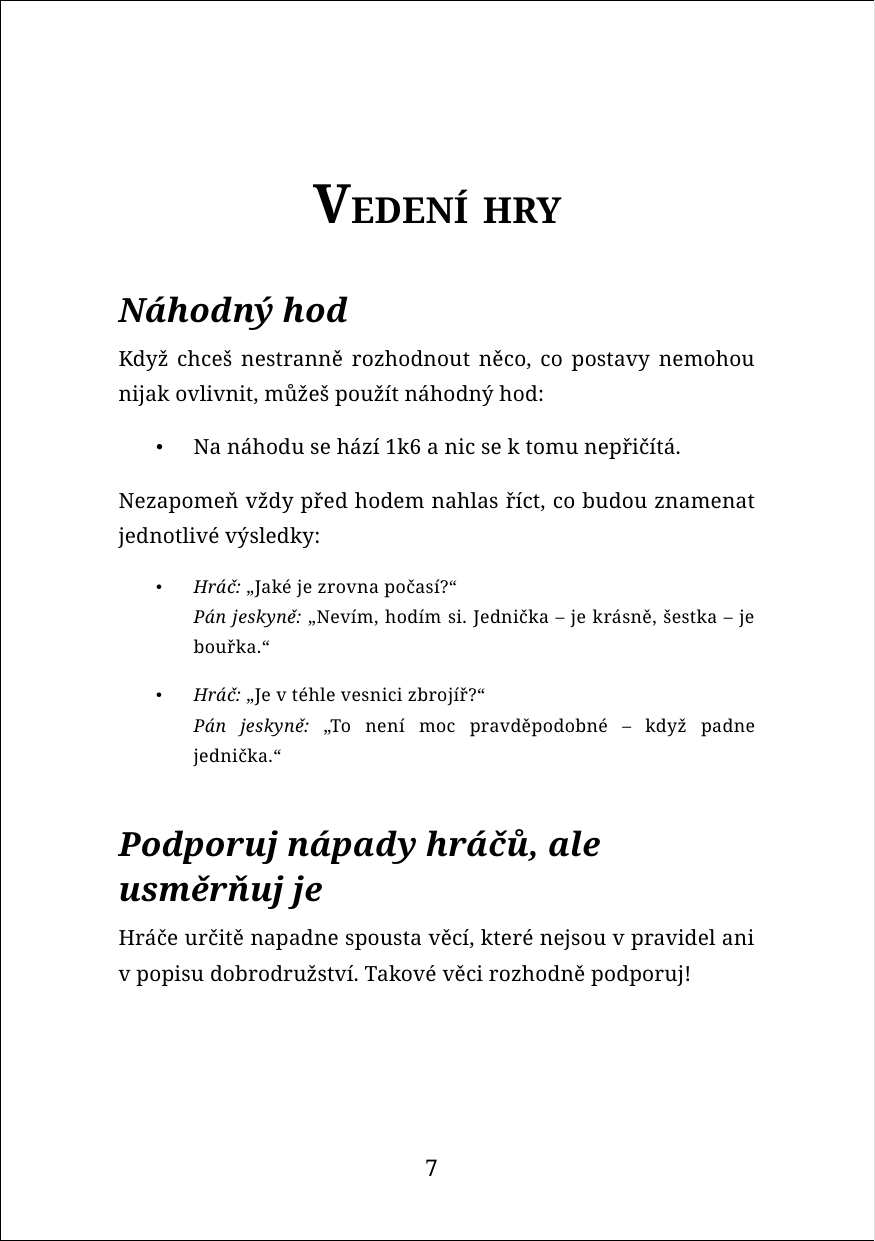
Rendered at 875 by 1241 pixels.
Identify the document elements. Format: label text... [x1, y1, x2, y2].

list Hráč: „Jaké je zrovna počasí?“ Pán jeskyně: „Nevím, hodím si. Jednička – je krásně, šestka – je bouřka.“ [156, 574, 756, 659]
subtitle Náhodný hod [118, 287, 756, 332]
text Nezapomeň vždy před hodem nahlas říct, co budou znamenat jednotlivé výsledky: [118, 486, 756, 550]
subtitle Vedení hry [118, 166, 756, 239]
list Na náhodu se hází 1k6 a nic se k tomu nepřičítá. [156, 432, 756, 461]
subtitle Podporuj nápady hráčů, ale usměrňuj je [118, 821, 756, 912]
list Hráč: „Je v téhle vesnici zbrojíř?“ Pán jeskyně: „To není moc pravděpodobné – když padne jednička.“ [156, 683, 756, 767]
text Když chceš nestranně rozhodnout něco, co postavy nemohou nijak ovlivnit, můžeš použít náhodný hod: [118, 344, 756, 408]
text Hráče určitě napadne spousta věcí, které nejsou v pravidel ani v popisu dobrodružství. Takové věci rozhodně podporuj! [118, 923, 756, 987]
